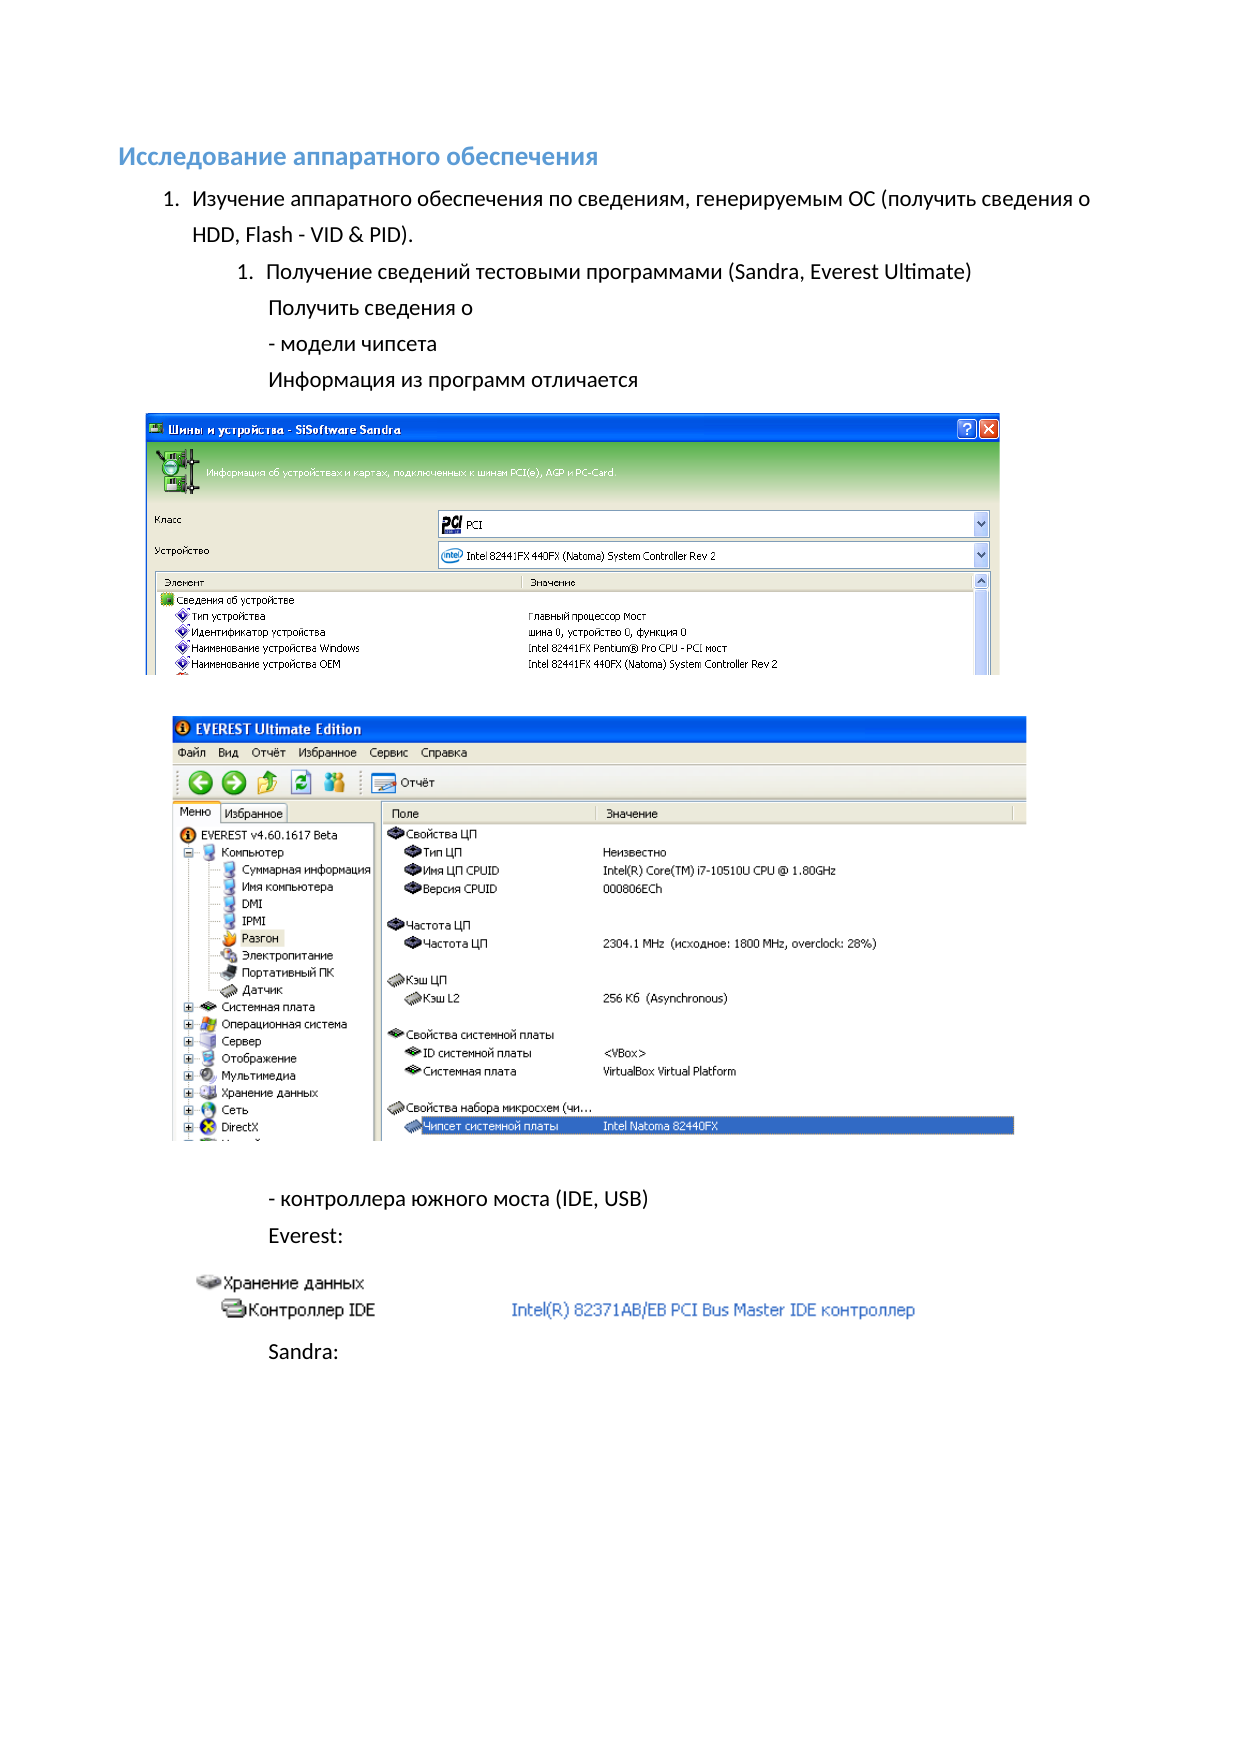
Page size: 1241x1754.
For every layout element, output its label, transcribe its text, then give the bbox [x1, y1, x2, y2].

list Получение сведений тестовыми программами (Sandra, Everest Ultimate) [236, 257, 1122, 285]
subtitle Исследование аппаратного обеспечения [118, 139, 1122, 172]
text Получить сведения о [268, 293, 1122, 321]
picture [172, 716, 1027, 1141]
picture [195, 1256, 1018, 1329]
list Изучение аппаратного обеспечения по сведениям, генерируемым ОС (получить сведения о HDD, Flash - VID & PID). [162, 184, 1122, 249]
text - контроллера южного моста (IDE, USB) [268, 1184, 1122, 1213]
text - модели чипсета [268, 329, 1122, 357]
text Everest: [268, 1221, 1122, 1249]
picture [145, 413, 1000, 675]
text Sandra: [268, 1257, 1122, 1365]
text Информация из программ отличается [268, 365, 1122, 393]
